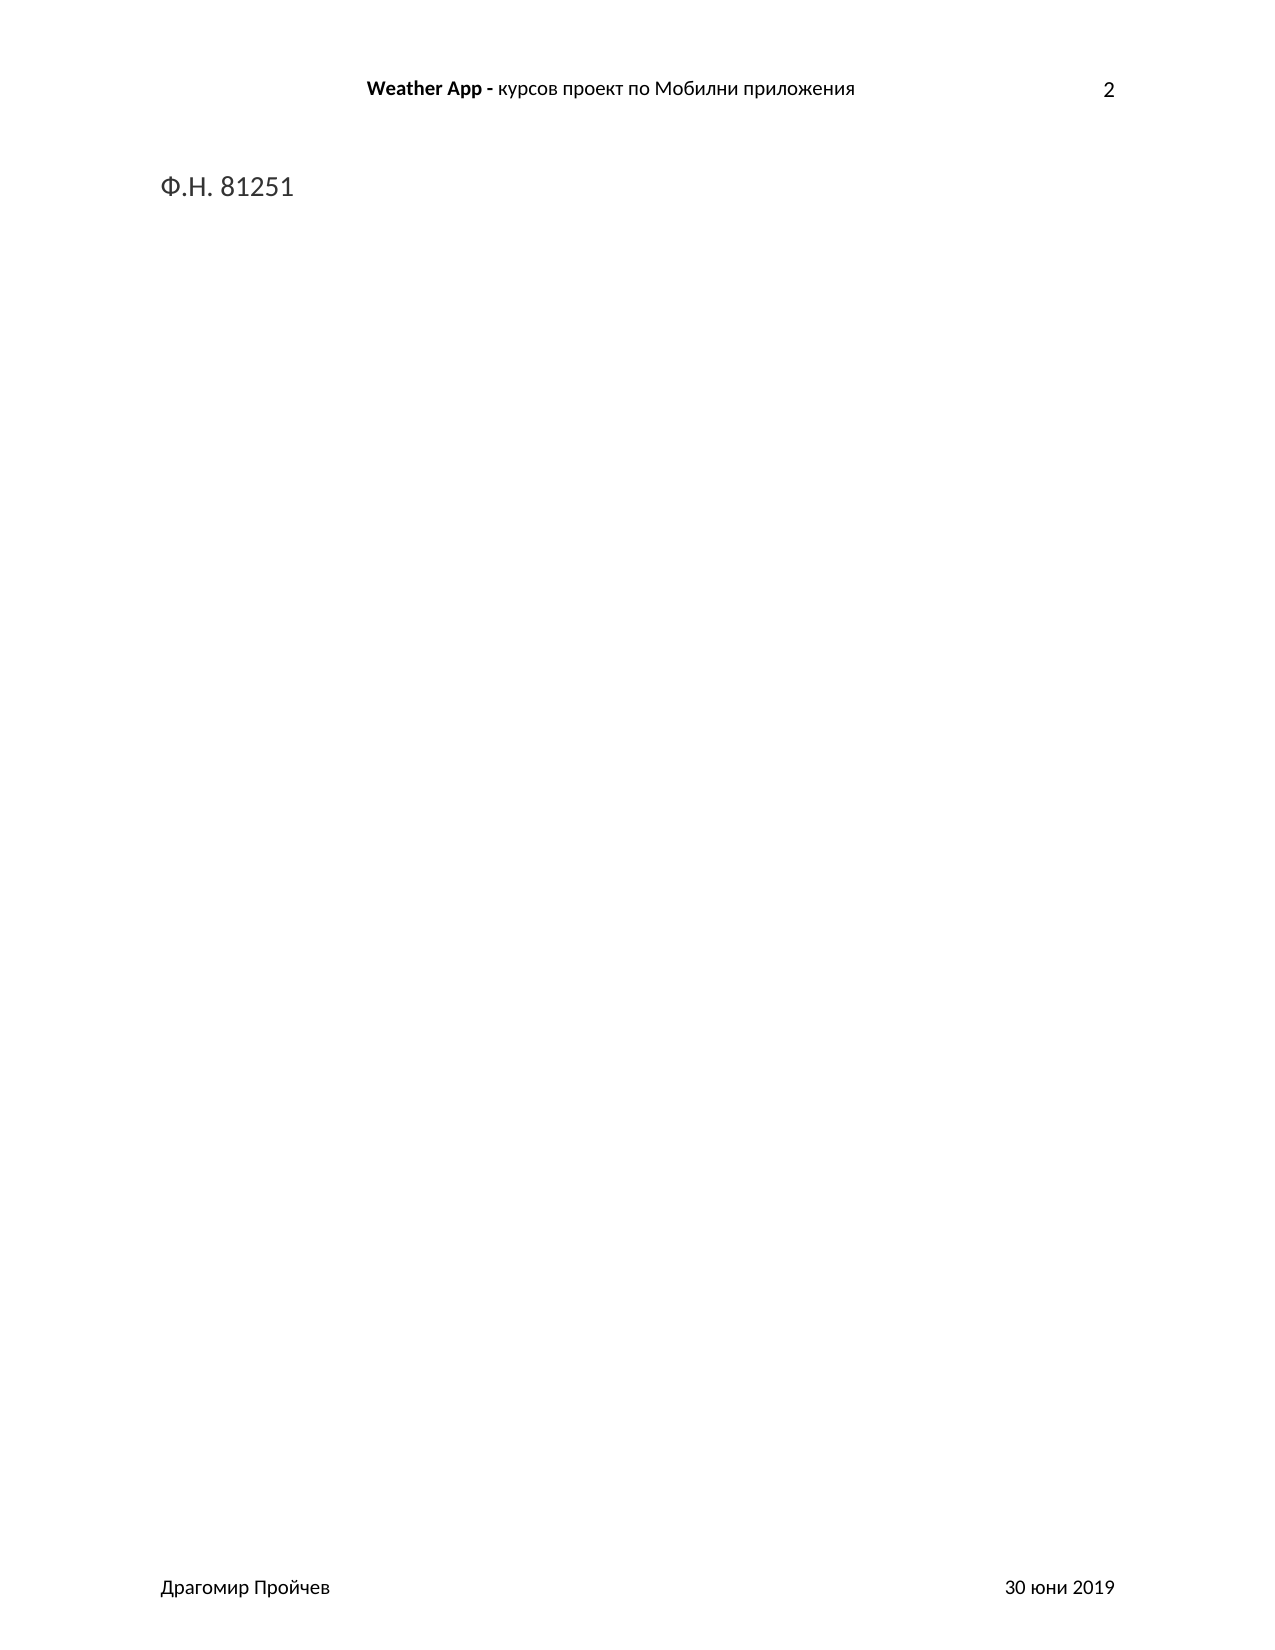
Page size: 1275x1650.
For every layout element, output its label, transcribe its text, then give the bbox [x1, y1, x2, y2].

table_header Ф.Н. 81251 [150, 157, 637, 214]
table_header [638, 157, 1125, 214]
